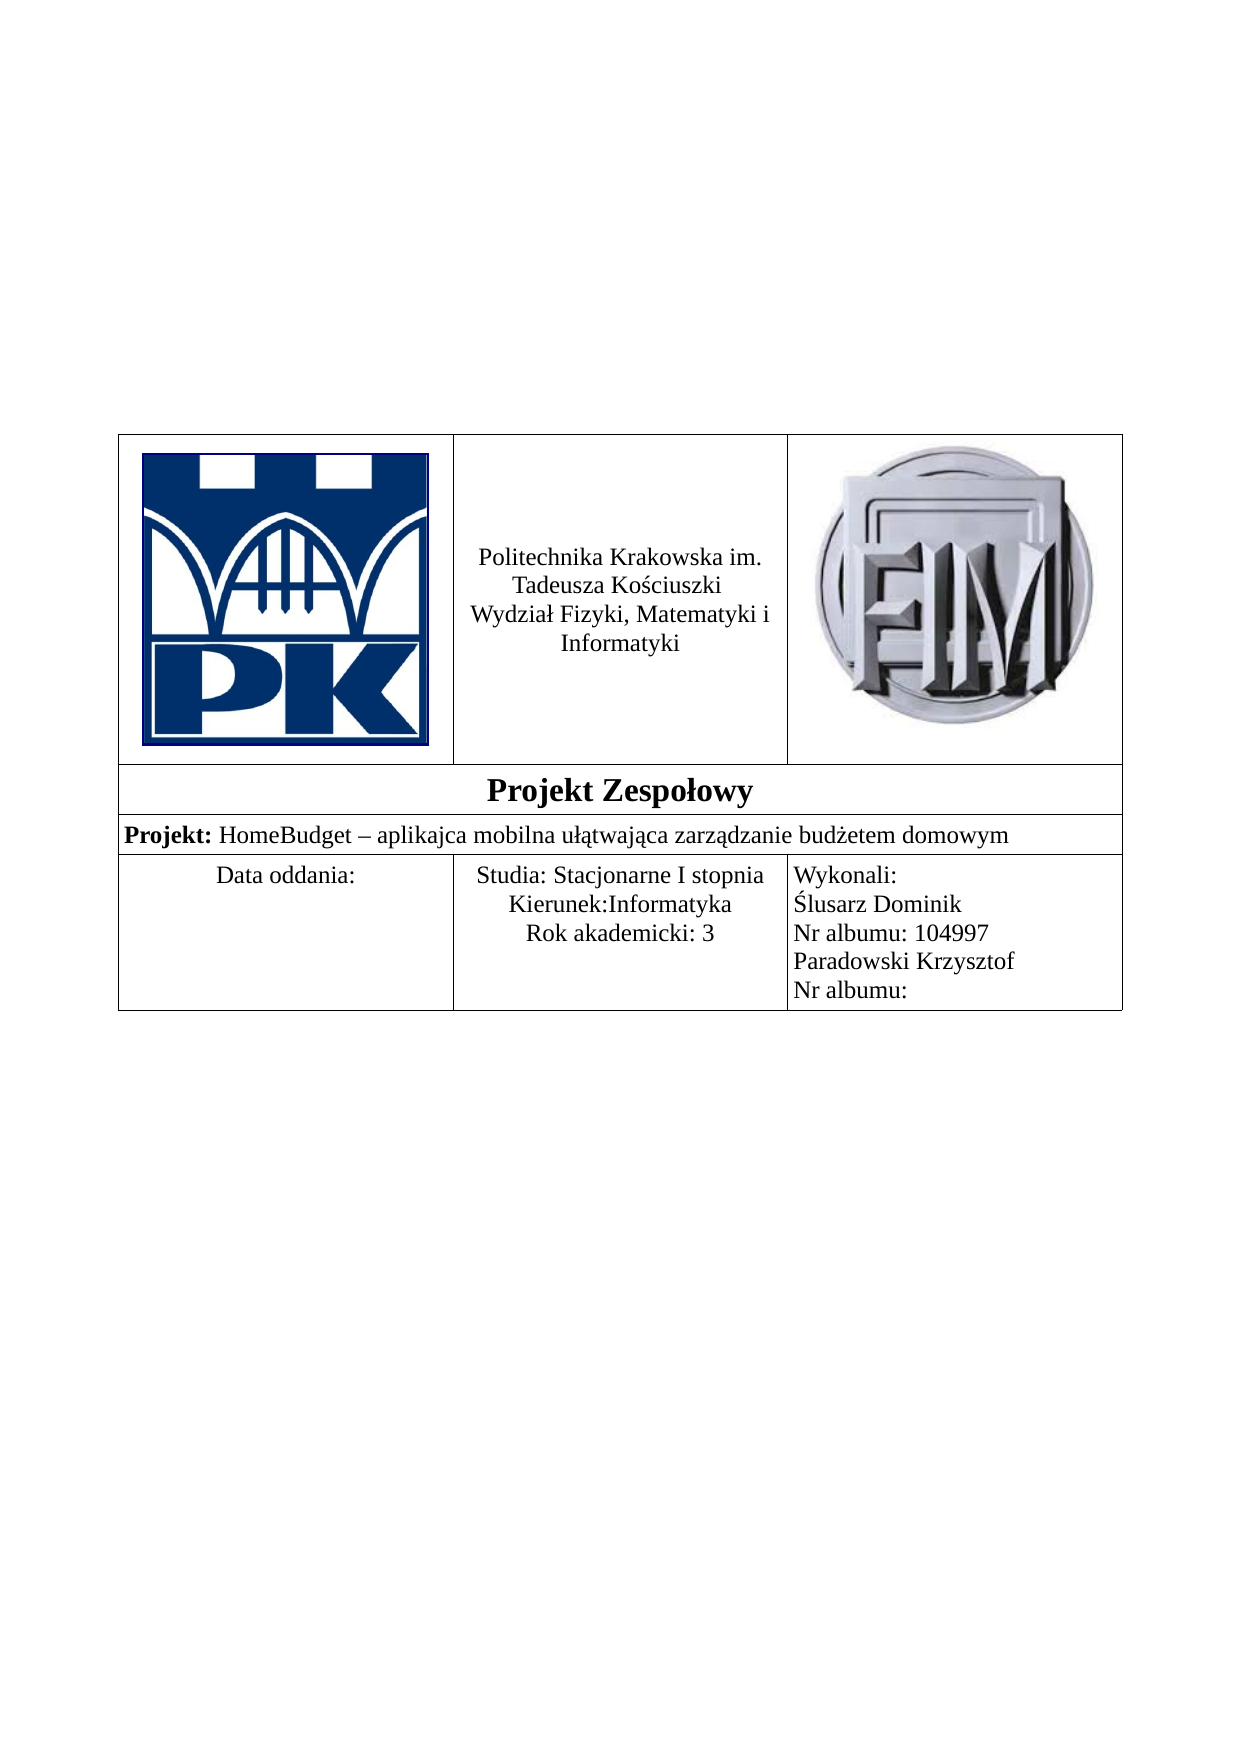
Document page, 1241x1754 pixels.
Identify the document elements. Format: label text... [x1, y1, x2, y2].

table_cell Projekt Zespołowy [119, 765, 1122, 814]
table_cell Wykonali: Ślusarz Dominik Nr albumu: 104997 Paradowski Krzysztof Nr albumu: [788, 855, 1122, 1010]
table_header [788, 435, 1122, 764]
picture [144, 455, 427, 743]
table_cell Projekt: HomeBudget – aplikajca mobilna ułątwająca zarządzanie budżetem domowym [119, 815, 1122, 854]
table_cell Studia: Stacjonarne I stopnia Kierunek:Informatyka Rok akademicki: 3 [454, 855, 787, 1010]
table_header [119, 435, 453, 764]
table_header Politechnika Krakowska im. Tadeusza Kościuszki Wydział Fizyki, Matematyki i Informatyki [454, 435, 787, 764]
picture [810, 440, 1100, 730]
table_cell Data oddania: [119, 855, 453, 1010]
